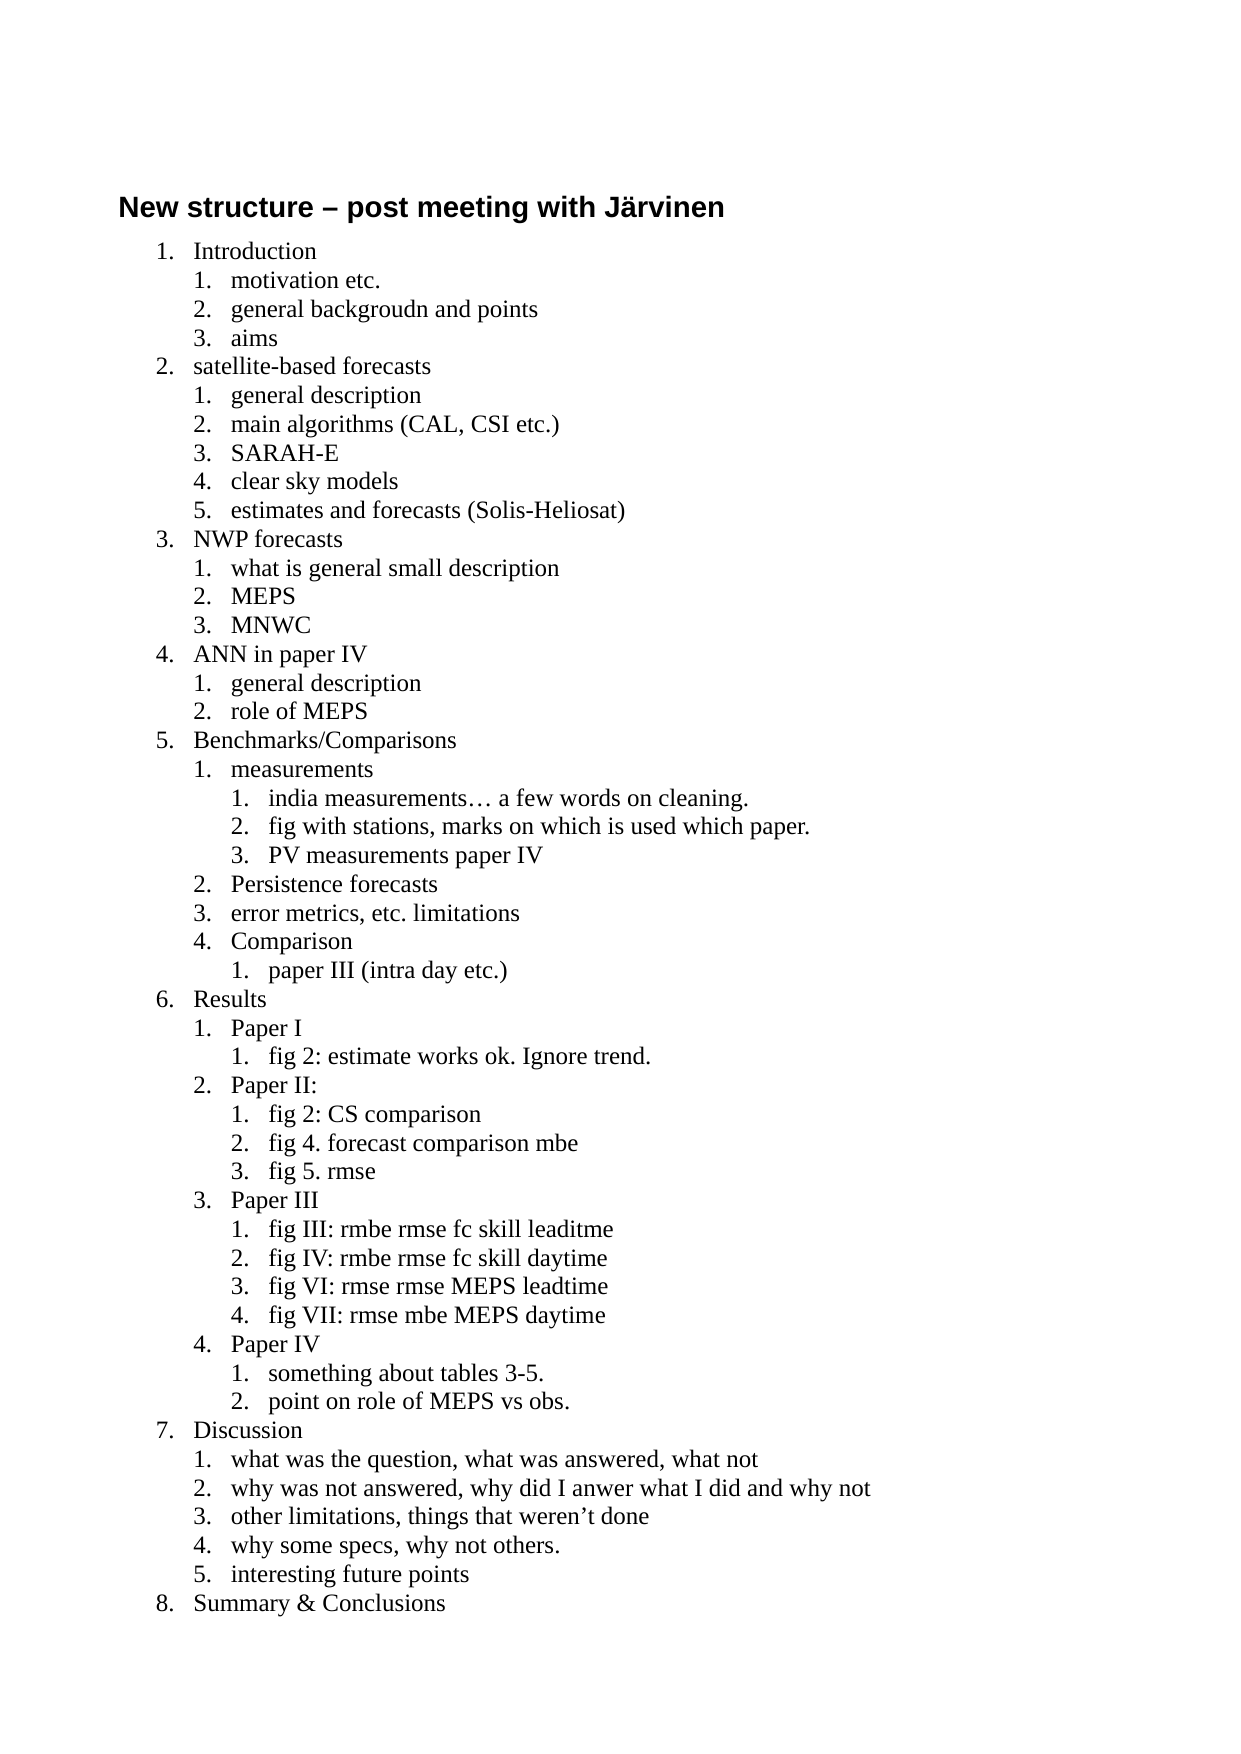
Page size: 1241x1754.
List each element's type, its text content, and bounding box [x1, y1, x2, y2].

list Persistence forecasts [193, 869, 1122, 898]
list fig IV: rmbe rmse fc skill daytime [231, 1243, 1122, 1271]
list role of MEPS [193, 696, 1122, 725]
list fig 5. rmse [231, 1156, 1122, 1185]
list Benchmarks/Comparisons [156, 725, 1122, 754]
list something about tables 3-5. [231, 1358, 1122, 1386]
list Introduction [156, 236, 1122, 265]
list Paper IV [193, 1329, 1122, 1358]
list Discussion [156, 1415, 1122, 1444]
list other limitations, things that weren’t done [193, 1501, 1122, 1530]
list MNWC [193, 610, 1122, 639]
list ANN in paper IV [156, 639, 1122, 668]
list Results [156, 984, 1122, 1013]
list fig III: rmbe rmse fc skill leaditme [231, 1214, 1122, 1243]
list what is general small description [193, 553, 1122, 581]
list india measurements… a few words on cleaning. [231, 783, 1122, 811]
list fig VII: rmse mbe MEPS daytime [231, 1300, 1122, 1329]
list Comparison [193, 926, 1122, 955]
list satellite-based forecasts [156, 351, 1122, 380]
list general description [193, 380, 1122, 409]
list what was the question, what was answered, what not [193, 1444, 1122, 1473]
list fig with stations, marks on which is used which paper. [231, 811, 1122, 840]
list general description [193, 668, 1122, 696]
list motivation etc. [193, 265, 1122, 294]
list fig 4. forecast comparison mbe [231, 1128, 1122, 1156]
list clear sky models [193, 466, 1122, 495]
list fig 2: estimate works ok. Ignore trend. [231, 1041, 1122, 1070]
list interesting future points [193, 1559, 1122, 1588]
list general backgroudn and points [193, 294, 1122, 323]
list main algorithms (CAL, CSI etc.) [193, 409, 1122, 438]
list Paper I [193, 1013, 1122, 1041]
list MEPS [193, 581, 1122, 610]
subtitle New structure – post meeting with Järvinen [118, 190, 1122, 224]
list NWP forecasts [156, 524, 1122, 553]
list aims [193, 323, 1122, 351]
list point on role of MEPS vs obs. [231, 1386, 1122, 1415]
list estimates and forecasts (Solis-Heliosat) [193, 495, 1122, 524]
list fig 2: CS comparison [231, 1099, 1122, 1128]
list fig VI: rmse rmse MEPS leadtime [231, 1271, 1122, 1300]
list measurements [193, 754, 1122, 783]
list Paper III [193, 1185, 1122, 1214]
list Paper II: [193, 1070, 1122, 1099]
list error metrics, etc. limitations [193, 898, 1122, 926]
list why was not answered, why did I anwer what I did and why not [193, 1473, 1122, 1501]
list PV measurements paper IV [231, 840, 1122, 869]
list paper III (intra day etc.) [231, 955, 1122, 984]
list why some specs, why not others. [193, 1530, 1122, 1559]
list Summary & Conclusions [156, 1588, 1122, 1616]
list SARAH-E [193, 438, 1122, 466]
